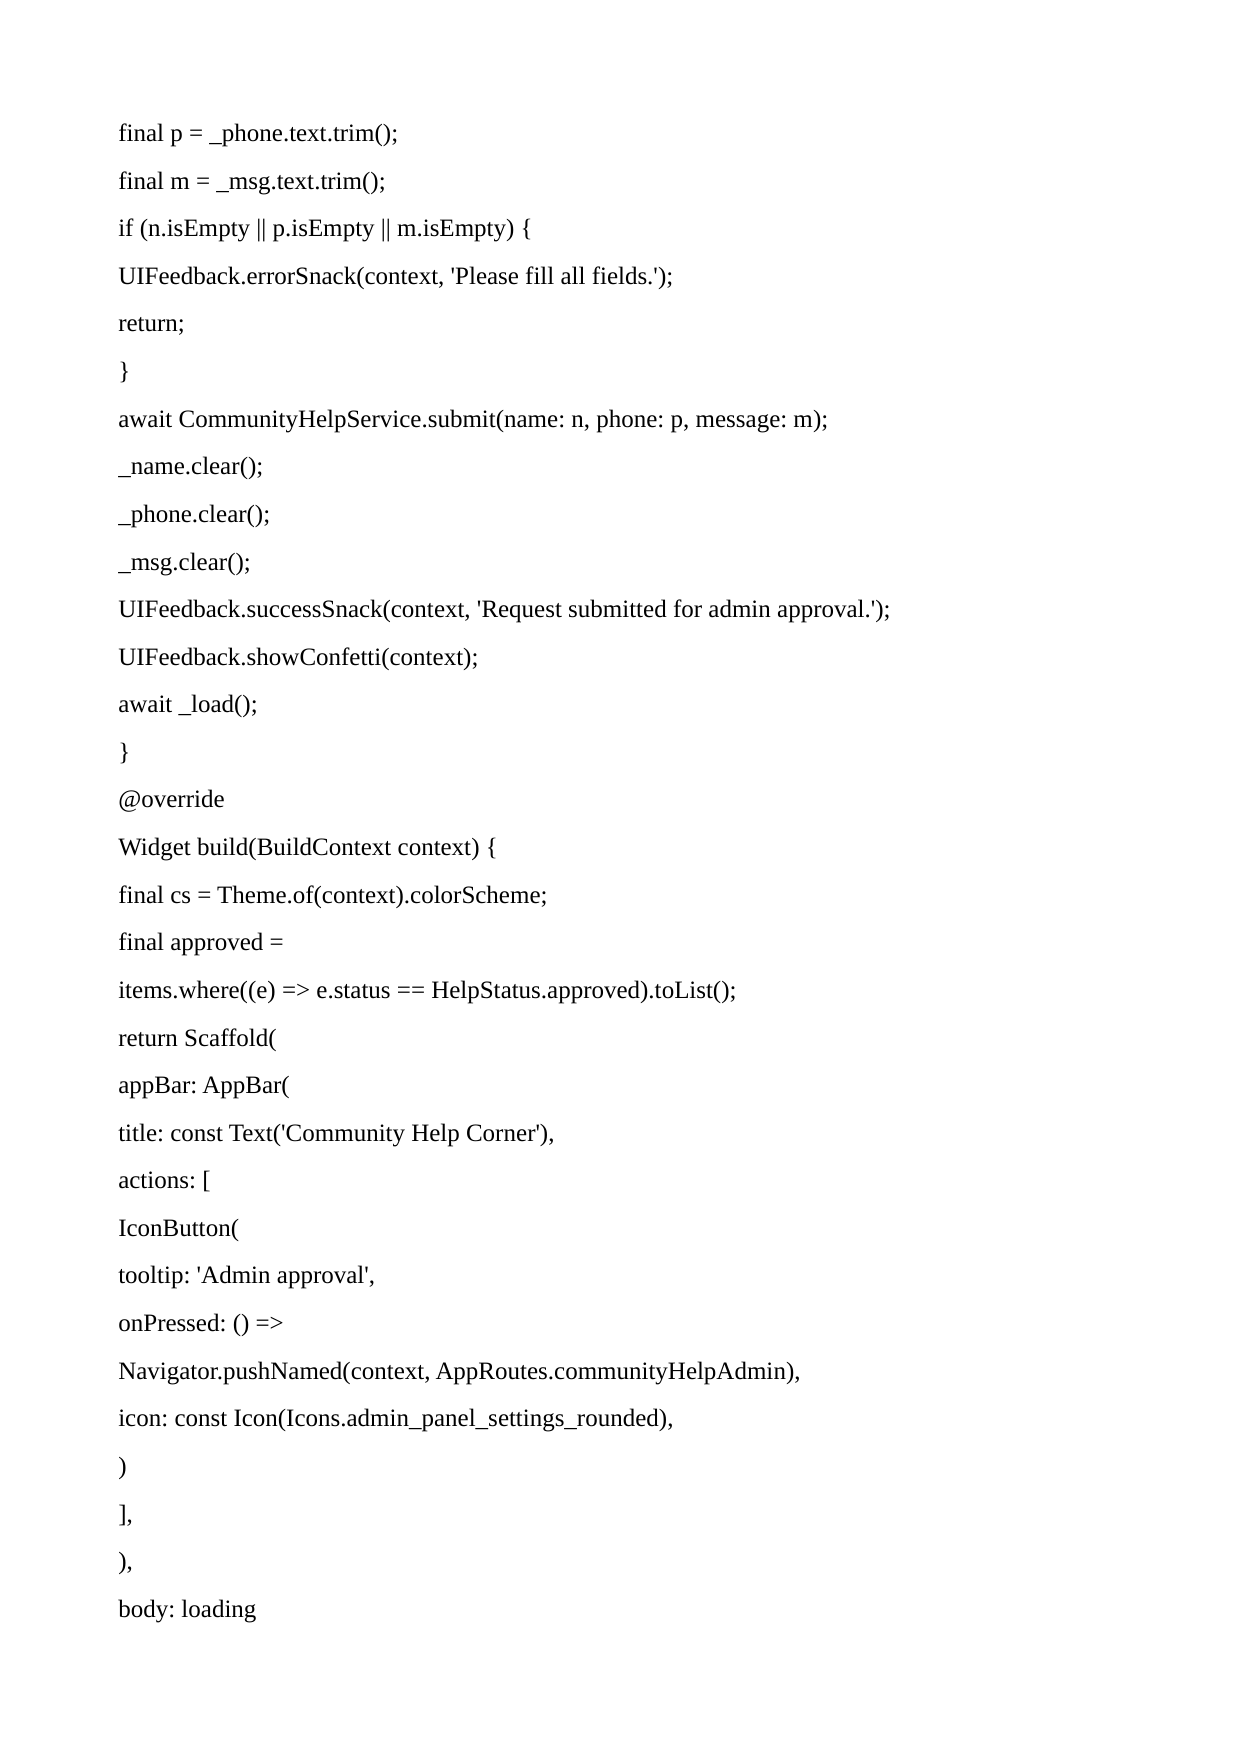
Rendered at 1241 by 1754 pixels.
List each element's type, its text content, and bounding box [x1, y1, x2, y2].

text IconButton( [118, 1213, 1122, 1242]
text ) [118, 1451, 1122, 1480]
text tooltip: 'Admin approval', [118, 1261, 1122, 1289]
text await CommunityHelpService.submit(name: n, phone: p, message: m); [118, 404, 1122, 432]
text } [118, 737, 1122, 766]
text ), [118, 1546, 1122, 1575]
text return Scaffold( [118, 1023, 1122, 1051]
text final cs = Theme.of(context).colorScheme; [118, 880, 1122, 908]
text return; [118, 308, 1122, 337]
text title: const Text('Community Help Corner'), [118, 1118, 1122, 1147]
text @override [118, 784, 1122, 813]
text } [118, 356, 1122, 385]
text _name.clear(); [118, 451, 1122, 480]
text UIFeedback.successSnack(context, 'Request submitted for admin approval.'); [118, 594, 1122, 623]
text Widget build(BuildContext context) { [118, 832, 1122, 861]
text actions: [ [118, 1165, 1122, 1194]
text appBar: AppBar( [118, 1070, 1122, 1099]
text final p = _phone.text.trim(); [118, 118, 1122, 147]
text Navigator.pushNamed(context, AppRoutes.communityHelpAdmin), [118, 1356, 1122, 1384]
text UIFeedback.errorSnack(context, 'Please fill all fields.'); [118, 261, 1122, 290]
text final approved = [118, 927, 1122, 956]
text ], [118, 1499, 1122, 1527]
text items.where((e) => e.status == HelpStatus.approved).toList(); [118, 975, 1122, 1004]
text _msg.clear(); [118, 547, 1122, 575]
text final m = _msg.text.trim(); [118, 166, 1122, 194]
text if (n.isEmpty || p.isEmpty || m.isEmpty) { [118, 213, 1122, 242]
text UIFeedback.showConfetti(context); [118, 642, 1122, 671]
text onPressed: () => [118, 1308, 1122, 1337]
text _phone.clear(); [118, 499, 1122, 528]
text await _load(); [118, 689, 1122, 718]
text body: loading [118, 1594, 1122, 1623]
text icon: const Icon(Icons.admin_panel_settings_rounded), [118, 1403, 1122, 1432]
